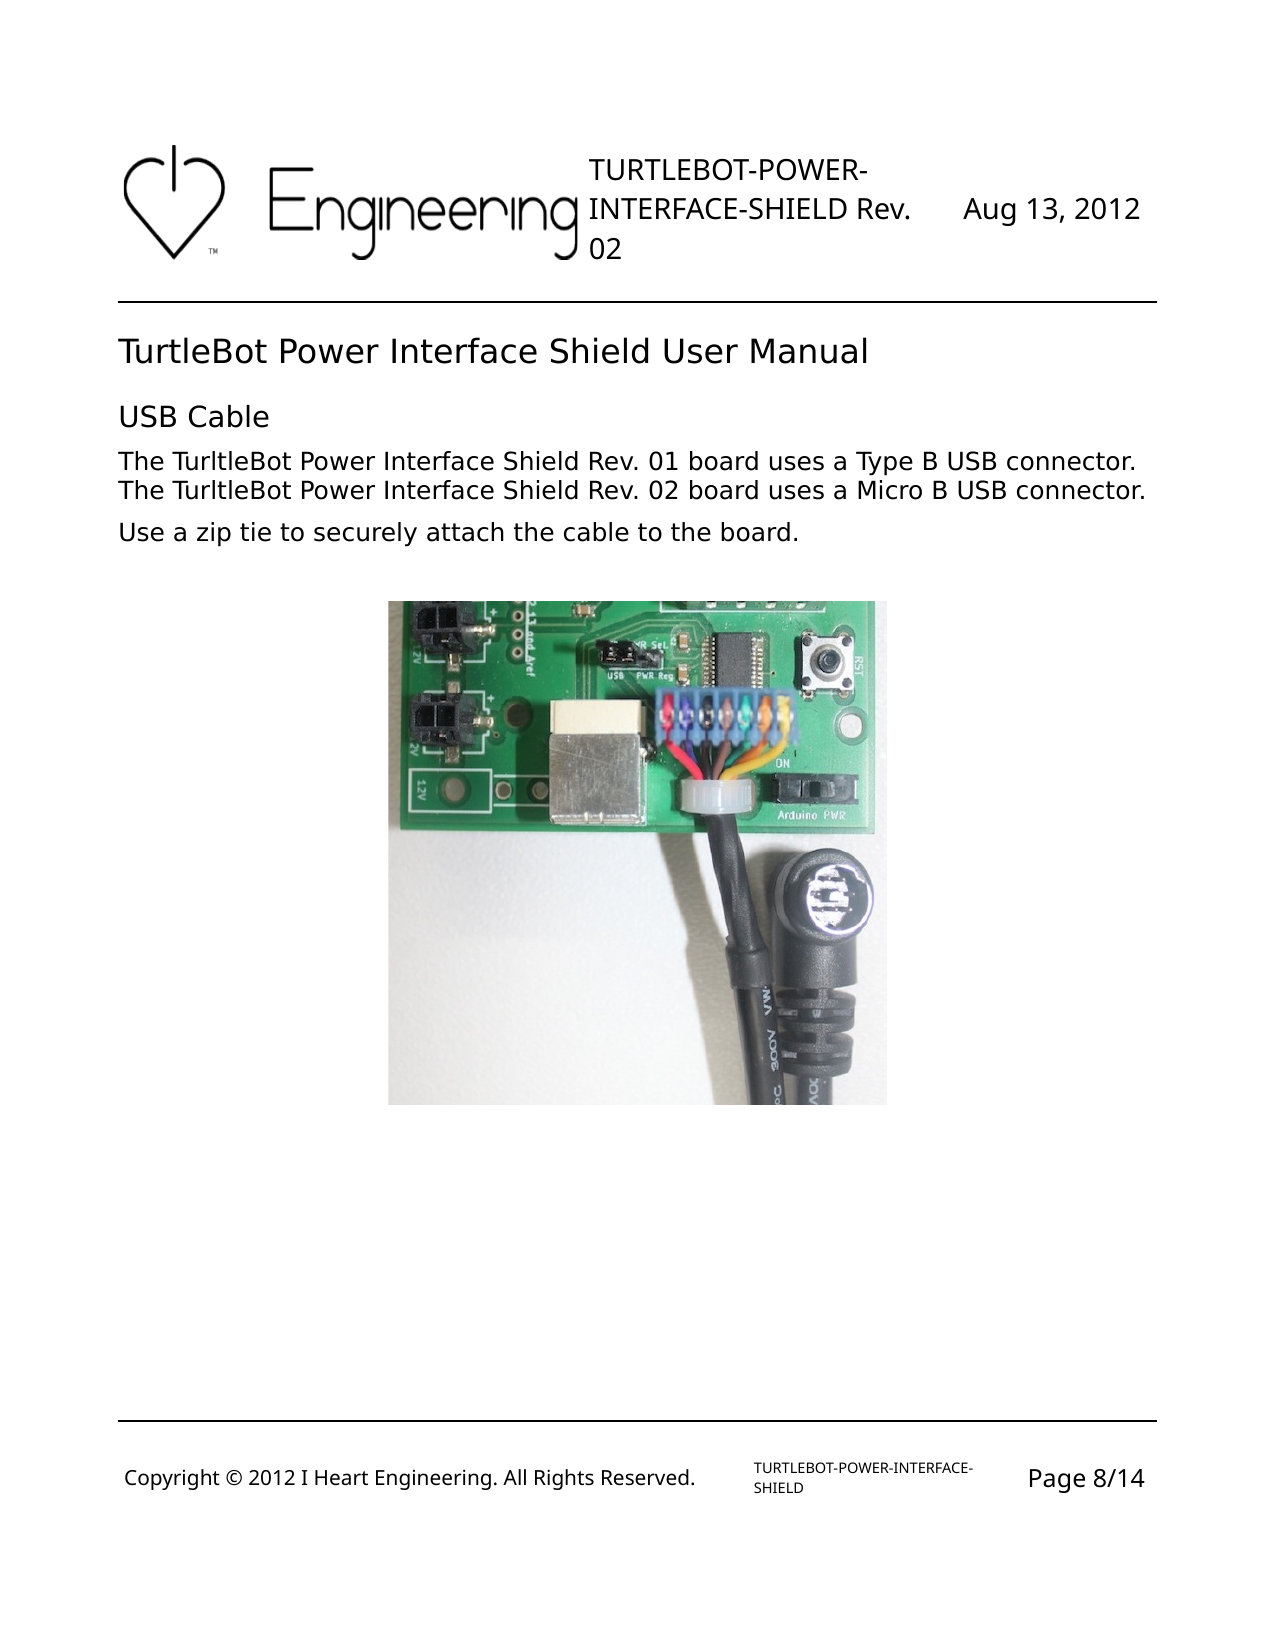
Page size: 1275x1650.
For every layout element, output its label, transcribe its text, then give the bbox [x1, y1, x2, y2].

picture [123, 145, 578, 260]
text Use a zip tie to securely attach the cable to the board. [118, 518, 1157, 547]
text USB Cable [118, 401, 1157, 434]
text The TurltleBot Power Interface Shield Rev. 01 board uses a Type B USB connector. The TurltleBot Power Interface Shield Rev. 02 board uses a Micro B USB connector. [118, 447, 1157, 505]
picture [388, 601, 887, 1105]
